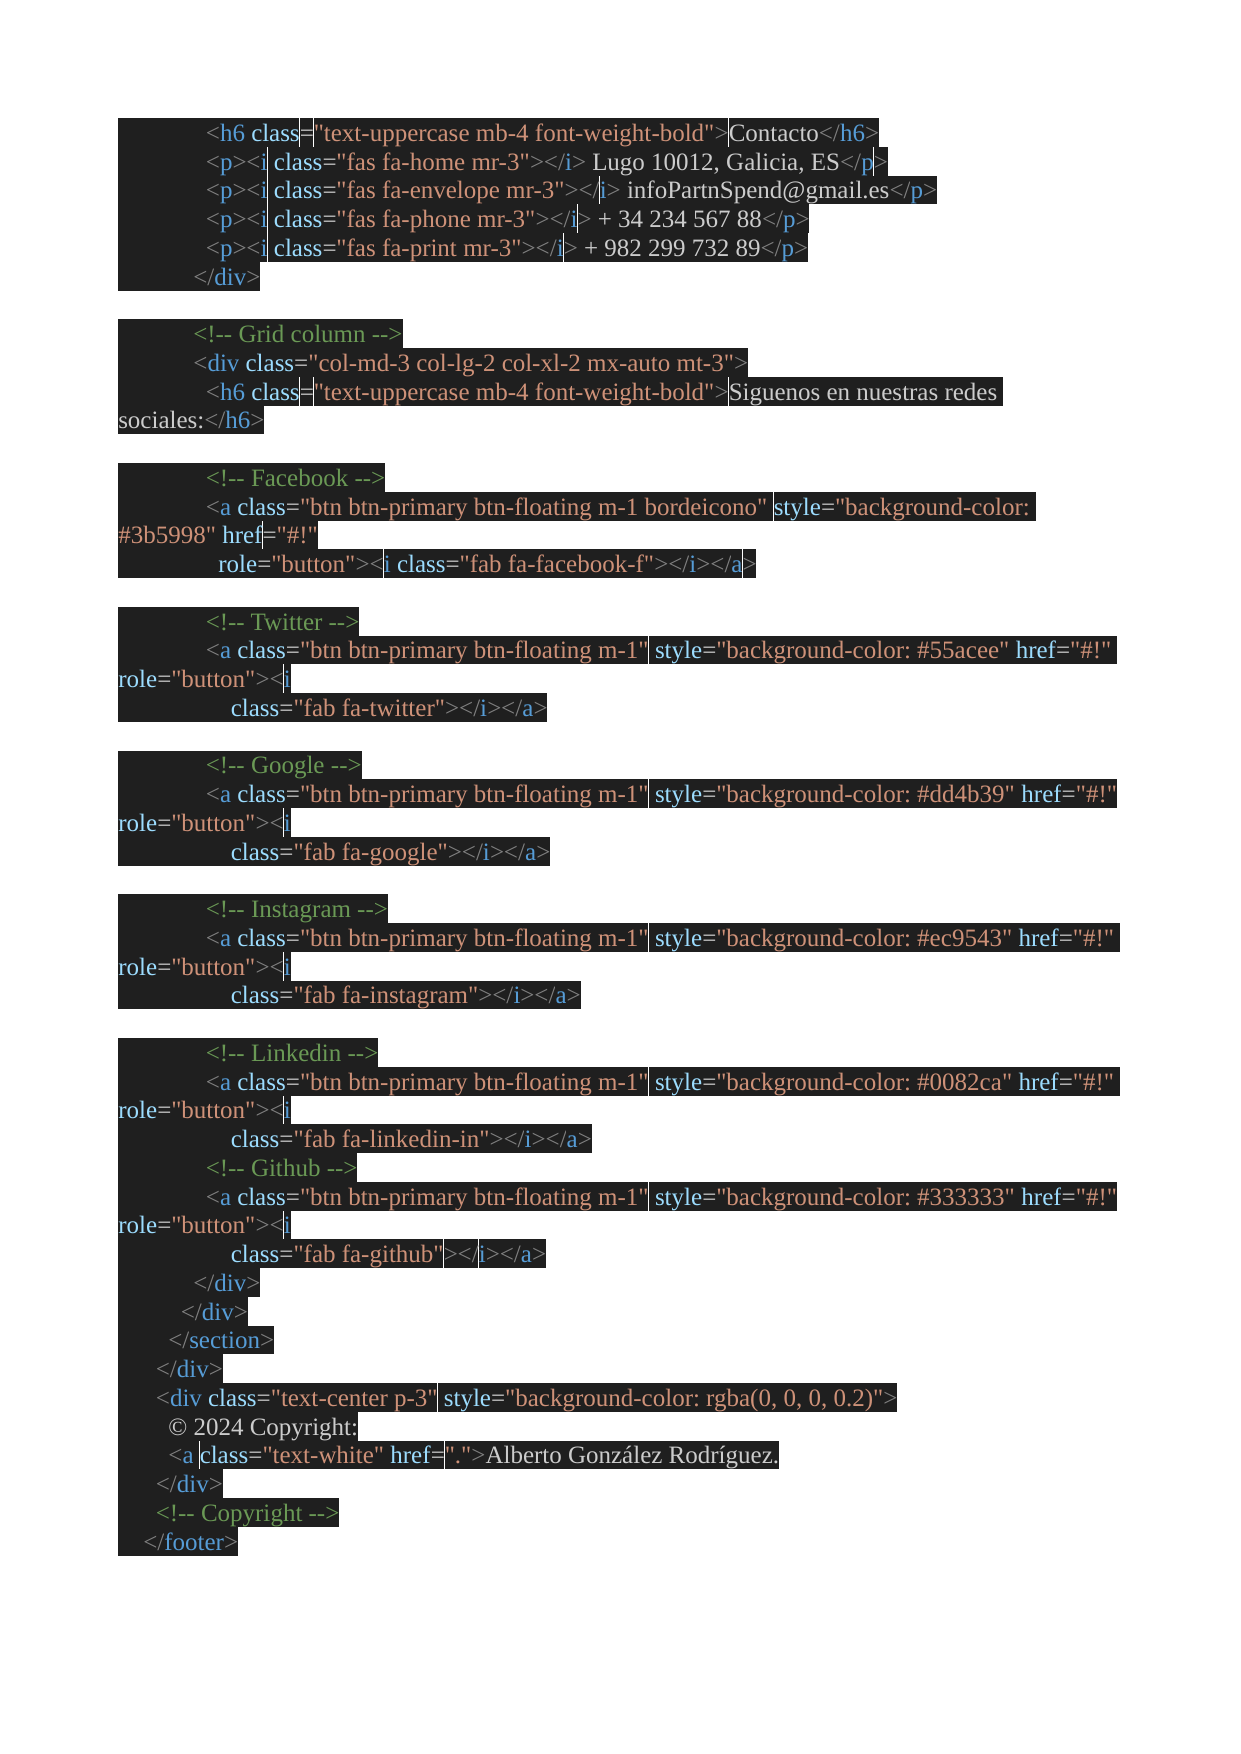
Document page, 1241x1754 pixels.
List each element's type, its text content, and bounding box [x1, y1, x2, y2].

text </div> [118, 1354, 1122, 1383]
text <!-- Twitter --> [118, 607, 1122, 636]
text </footer> [118, 1527, 1122, 1556]
text <a class="btn btn-primary btn-floating m-1" style="background-color: #333333" href="#!" role="button"><i [118, 1182, 1122, 1239]
text <a class="text-white" href=".">Alberto González Rodríguez. [118, 1441, 1122, 1469]
text <!-- Instagram --> [118, 894, 1122, 923]
text class="fab fa-github"></i></a> [118, 1239, 1122, 1268]
text <p><i class="fas fa-phone mr-3"></i> + 34 234 567 88</p> [118, 204, 1122, 233]
text <h6 class="text-uppercase mb-4 font-weight-bold">Contacto</h6> [118, 118, 1122, 147]
text <!-- Grid column --> [118, 319, 1122, 348]
text class="fab fa-twitter"></i></a> [118, 693, 1122, 722]
text <div class="col-md-3 col-lg-2 col-xl-2 mx-auto mt-3"> [118, 348, 1122, 377]
text <!-- Linkedin --> [118, 1038, 1122, 1067]
text </div> [118, 1268, 1122, 1297]
text <a class="btn btn-primary btn-floating m-1" style="background-color: #ec9543" href="#!" role="button"><i [118, 923, 1122, 981]
text </div> [118, 1297, 1122, 1326]
text <p><i class="fas fa-home mr-3"></i> Lugo 10012, Galicia, ES</p> [118, 147, 1122, 176]
text </section> [118, 1326, 1122, 1354]
text <!-- Github --> [118, 1153, 1122, 1182]
text © 2024 Copyright: [118, 1412, 1122, 1441]
text <div class="text-center p-3" style="background-color: rgba(0, 0, 0, 0.2)"> [118, 1383, 1122, 1412]
text <!-- Copyright --> [118, 1498, 1122, 1527]
text <p><i class="fas fa-envelope mr-3"></i> infoPartnSpend@gmail.es</p> [118, 176, 1122, 204]
text </div> [118, 262, 1122, 291]
text class="fab fa-google"></i></a> [118, 837, 1122, 866]
text <a class="btn btn-primary btn-floating m-1" style="background-color: #55acee" href="#!" role="button"><i [118, 636, 1122, 693]
text <a class="btn btn-primary btn-floating m-1" style="background-color: #0082ca" href="#!" role="button"><i [118, 1067, 1122, 1124]
text <p><i class="fas fa-print mr-3"></i> + 982 299 732 89</p> [118, 233, 1122, 262]
text </div> [118, 1469, 1122, 1498]
text <a class="btn btn-primary btn-floating m-1" style="background-color: #dd4b39" href="#!" role="button"><i [118, 779, 1122, 837]
text class="fab fa-linkedin-in"></i></a> [118, 1124, 1122, 1153]
text class="fab fa-instagram"></i></a> [118, 981, 1122, 1009]
text <h6 class="text-uppercase mb-4 font-weight-bold">Siguenos en nuestras redes sociales:</h6> [118, 377, 1122, 434]
text <a class="btn btn-primary btn-floating m-1 bordeicono" style="background-color: #3b5998" href="#!" [118, 492, 1122, 549]
text <!-- Facebook --> [118, 463, 1122, 492]
text role="button"><i class="fab fa-facebook-f"></i></a> [118, 549, 1122, 578]
text <!-- Google --> [118, 751, 1122, 779]
